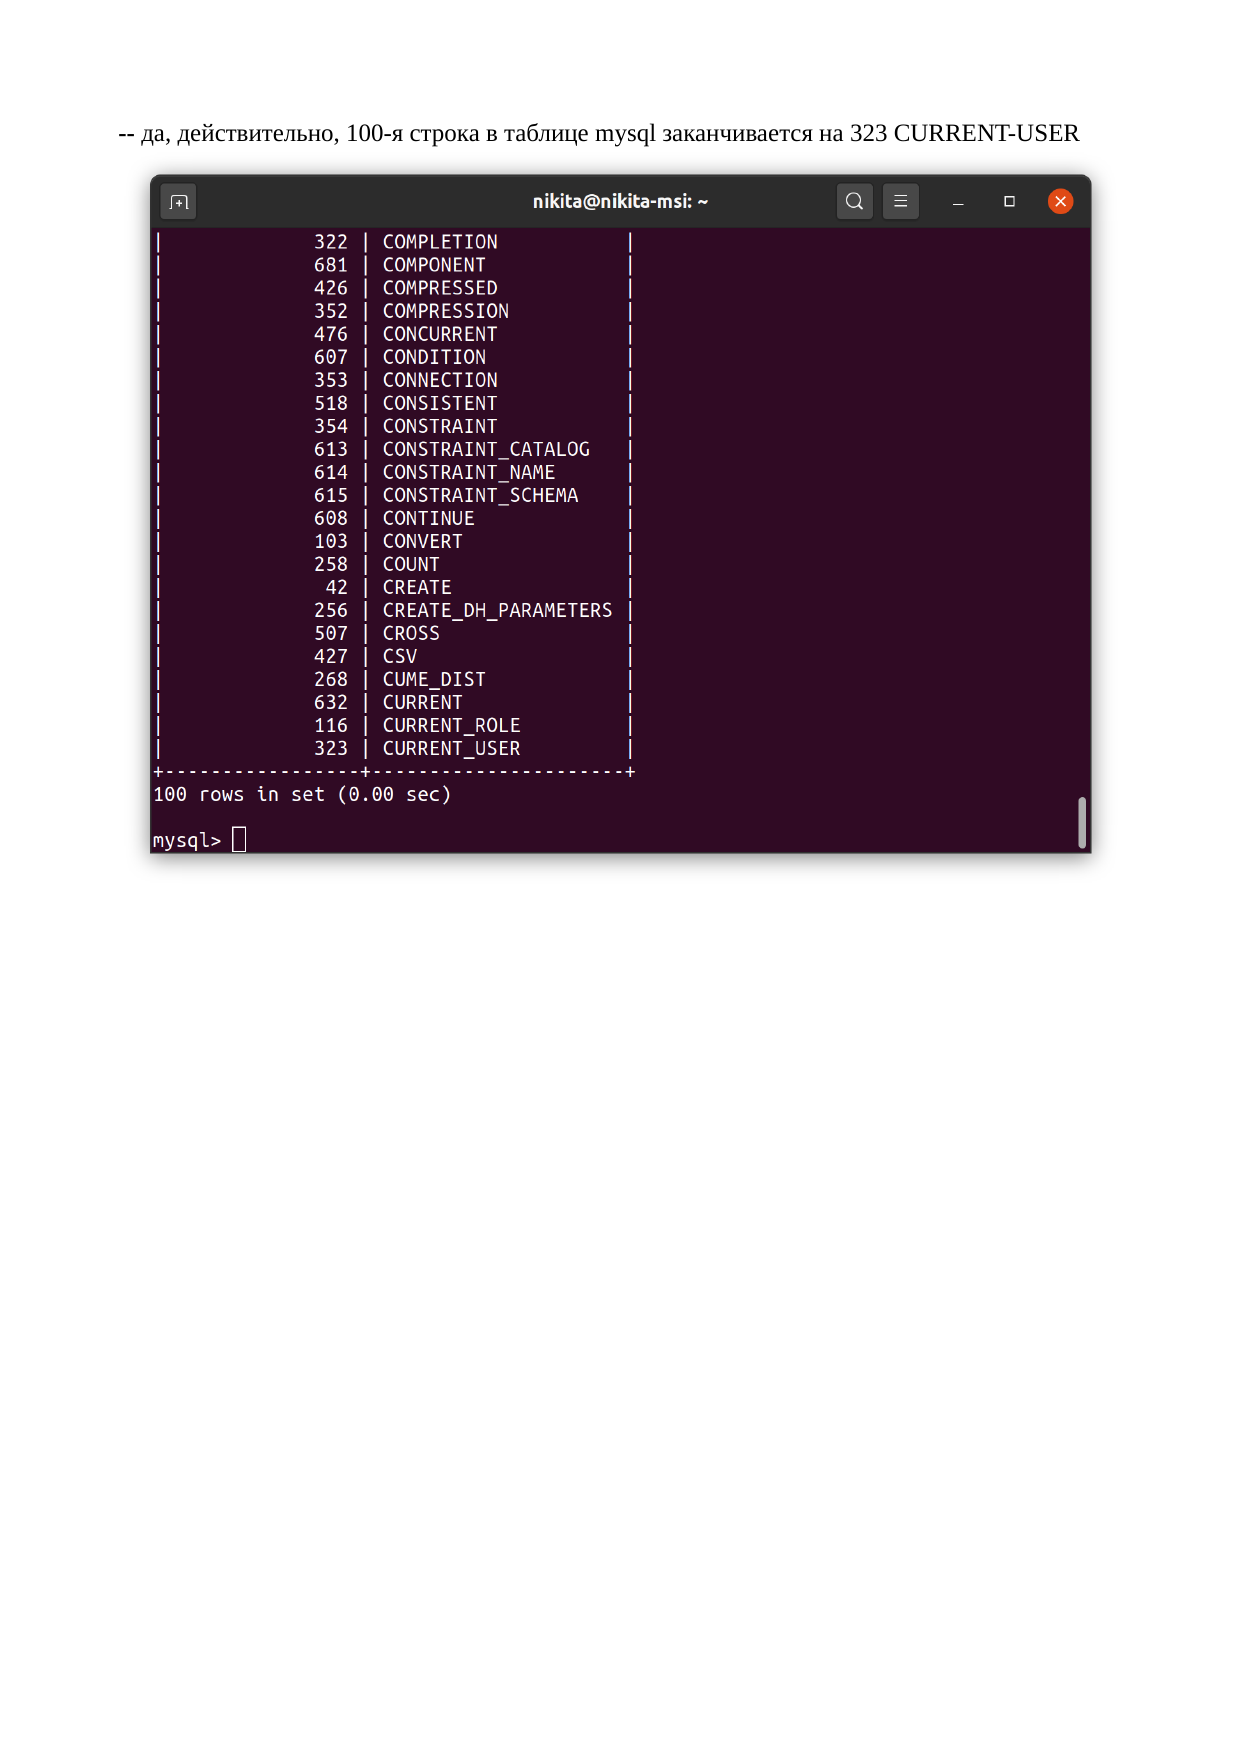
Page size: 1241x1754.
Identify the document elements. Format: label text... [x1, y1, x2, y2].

text -- да, действительно, 100-я строка в таблице mysql заканчивается на 323 CURRENT-USER [118, 118, 1122, 146]
picture [118, 146, 1123, 889]
